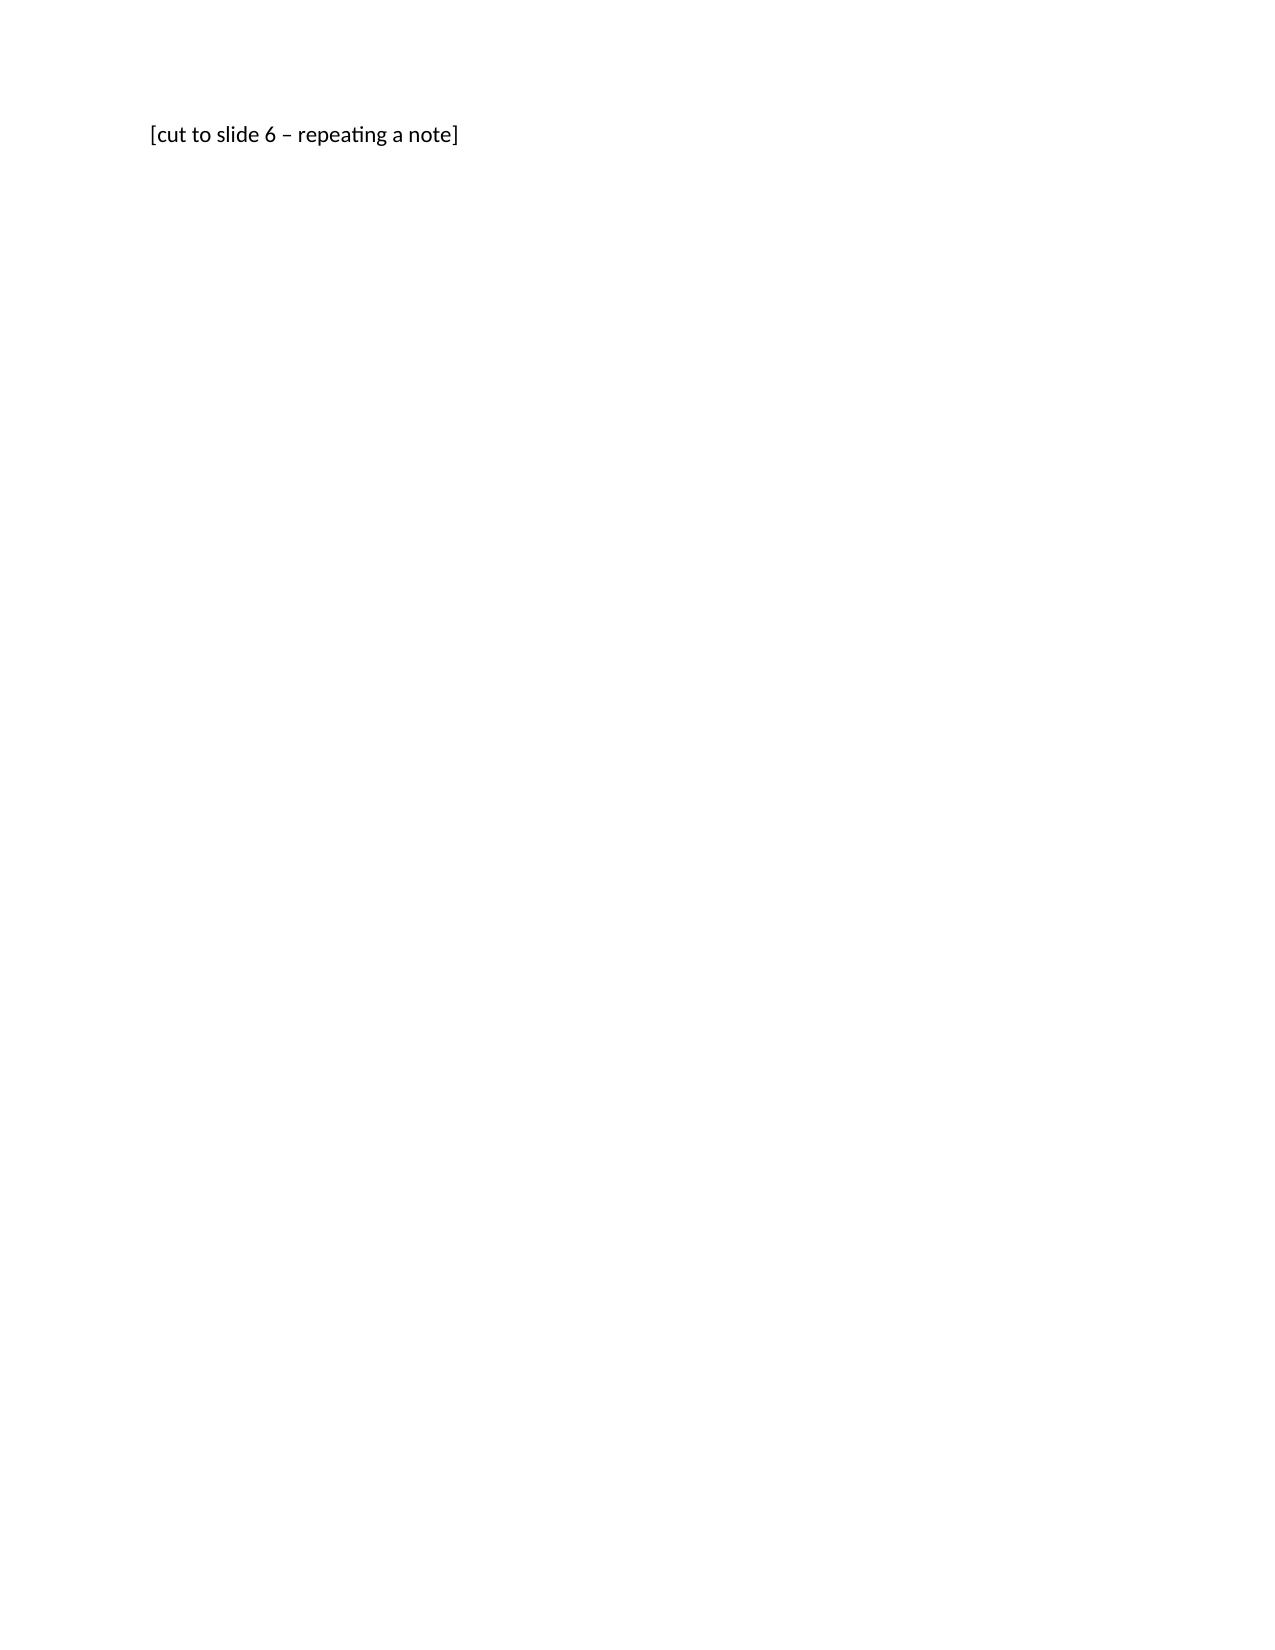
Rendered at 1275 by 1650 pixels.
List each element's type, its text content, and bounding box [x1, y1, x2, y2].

text [cut to slide 6 – repeating a note] [150, 120, 1125, 148]
